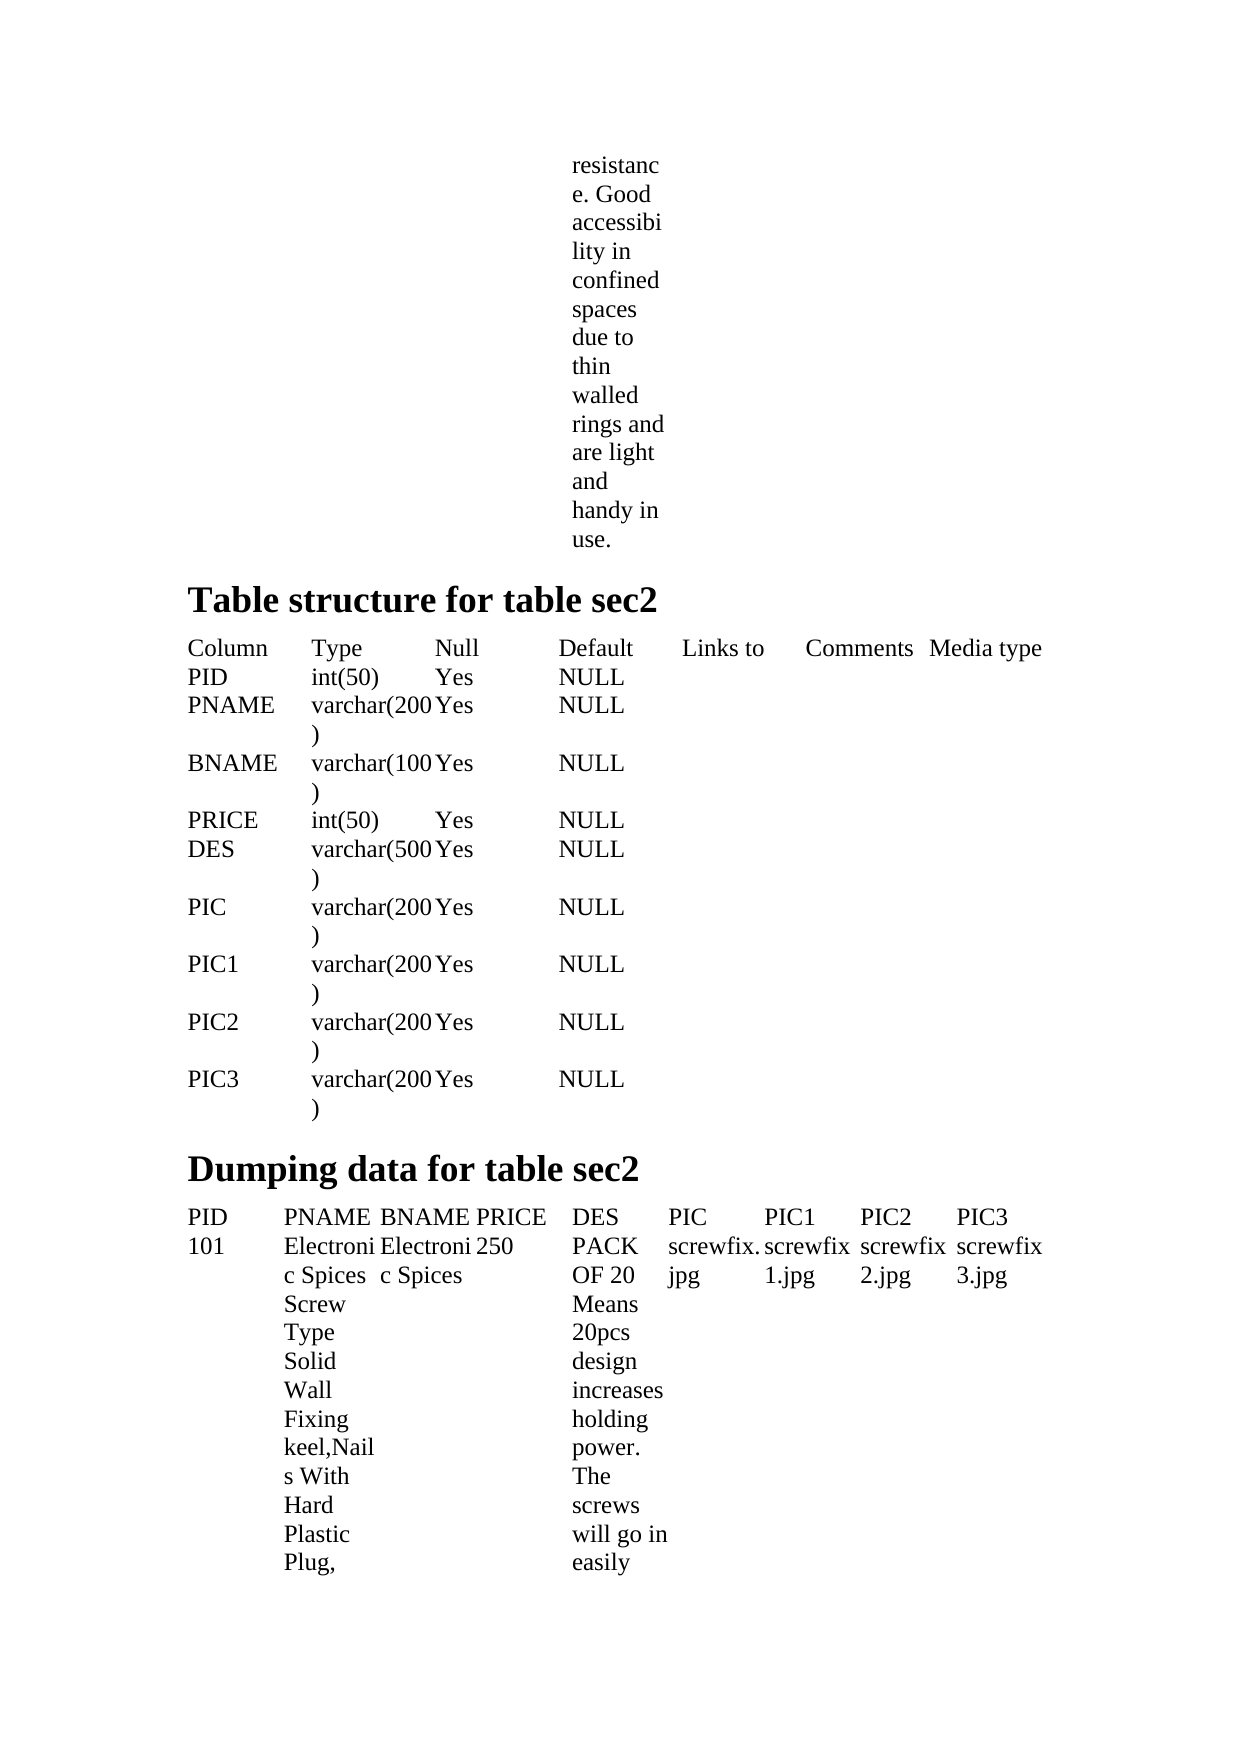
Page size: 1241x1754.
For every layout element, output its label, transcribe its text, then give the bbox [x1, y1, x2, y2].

table_header Default [558, 633, 682, 662]
table_cell [682, 1007, 805, 1064]
table_header PID [188, 1203, 283, 1231]
table_cell screwfix2.jpg [860, 1231, 956, 1576]
table_cell PIC2 [188, 1007, 311, 1064]
table_cell DES [188, 834, 311, 892]
table_cell NULL [558, 748, 682, 806]
table_cell [805, 949, 929, 1007]
table_header PNAME [284, 1203, 380, 1231]
table_cell PRICE [188, 806, 311, 834]
table_cell [682, 834, 805, 892]
table_cell [805, 1007, 929, 1064]
table_cell Electronic Spices [380, 1231, 476, 1576]
table_cell Yes [435, 1007, 558, 1064]
table_header DES [572, 1203, 668, 1231]
table_cell NULL [558, 892, 682, 949]
table_cell varchar(200) [311, 892, 434, 949]
table_cell [682, 892, 805, 949]
table_cell Yes [435, 691, 558, 748]
table_cell [668, 150, 764, 552]
table_cell BNAME [188, 748, 311, 806]
table_cell [682, 748, 805, 806]
table_cell NULL [558, 662, 682, 691]
table_cell screwfix3.jpg [956, 1231, 1053, 1576]
table_cell varchar(200) [311, 1064, 434, 1122]
table_cell [380, 150, 476, 552]
table_cell [188, 150, 283, 552]
table_cell varchar(200) [311, 949, 434, 1007]
table_cell Yes [435, 949, 558, 1007]
table_cell [682, 806, 805, 834]
table_cell 250 [476, 1231, 572, 1576]
table_cell [805, 806, 929, 834]
table_cell [805, 691, 929, 748]
table_cell [805, 748, 929, 806]
table_cell resistance. Good accessibility in confined spaces due to thin walled rings and are light and handy in use. [572, 150, 668, 552]
table_cell varchar(200) [311, 691, 434, 748]
table_cell [682, 662, 805, 691]
table_cell [805, 892, 929, 949]
table_header PIC2 [860, 1203, 956, 1231]
table_cell [956, 150, 1053, 552]
table_cell screwfix1.jpg [764, 1231, 860, 1576]
table_cell NULL [558, 949, 682, 1007]
table_cell PIC [188, 892, 311, 949]
table_cell PID [188, 662, 311, 691]
subtitle Table structure for table sec2 [187, 577, 1053, 621]
table_header PIC1 [764, 1203, 860, 1231]
table_cell PACK OF 20 Means 20pcs design increases holding power. The screws will go in easily [572, 1231, 668, 1576]
table_header Links to [682, 633, 805, 662]
table_cell NULL [558, 1064, 682, 1122]
table_cell int(50) [311, 662, 434, 691]
table_cell NULL [558, 834, 682, 892]
table_cell PNAME [188, 691, 311, 748]
table_cell int(50) [311, 806, 434, 834]
table_cell 101 [188, 1231, 283, 1576]
table_cell Yes [435, 662, 558, 691]
table_cell Electronic Spices Screw Type Solid Wall Fixing keel,Nails With Hard Plastic Plug, [284, 1231, 380, 1576]
table_header Column [188, 633, 311, 662]
table_cell [284, 150, 380, 552]
table_cell varchar(200) [311, 1007, 434, 1064]
table_cell screwfix.jpg [668, 1231, 764, 1576]
table_cell [860, 150, 956, 552]
table_header PIC [668, 1203, 764, 1231]
table_cell Yes [435, 892, 558, 949]
table_cell varchar(500) [311, 834, 434, 892]
table_cell Yes [435, 834, 558, 892]
table_header Null [435, 633, 558, 662]
table_cell Yes [435, 1064, 558, 1122]
table_cell [682, 691, 805, 748]
table_header BNAME [380, 1203, 476, 1231]
table_cell [805, 1064, 929, 1122]
table_header Media type [929, 633, 1053, 662]
table_cell [805, 662, 929, 691]
table_cell [682, 1064, 805, 1122]
table_header PRICE [476, 1203, 572, 1231]
table_cell Yes [435, 806, 558, 834]
table_cell varchar(100) [311, 748, 434, 806]
table_header Comments [805, 633, 929, 662]
table_cell [682, 949, 805, 1007]
table_cell PIC1 [188, 949, 311, 1007]
table_header Type [311, 633, 434, 662]
table_cell PIC3 [188, 1064, 311, 1122]
table_cell [476, 150, 572, 552]
table_cell [805, 834, 929, 892]
table_cell Yes [435, 748, 558, 806]
table_cell NULL [558, 1007, 682, 1064]
table_cell [764, 150, 860, 552]
subtitle Dumping data for table sec2 [187, 1147, 1053, 1190]
table_cell NULL [558, 806, 682, 834]
table_header PIC3 [956, 1203, 1053, 1231]
table_cell NULL [558, 691, 682, 748]
